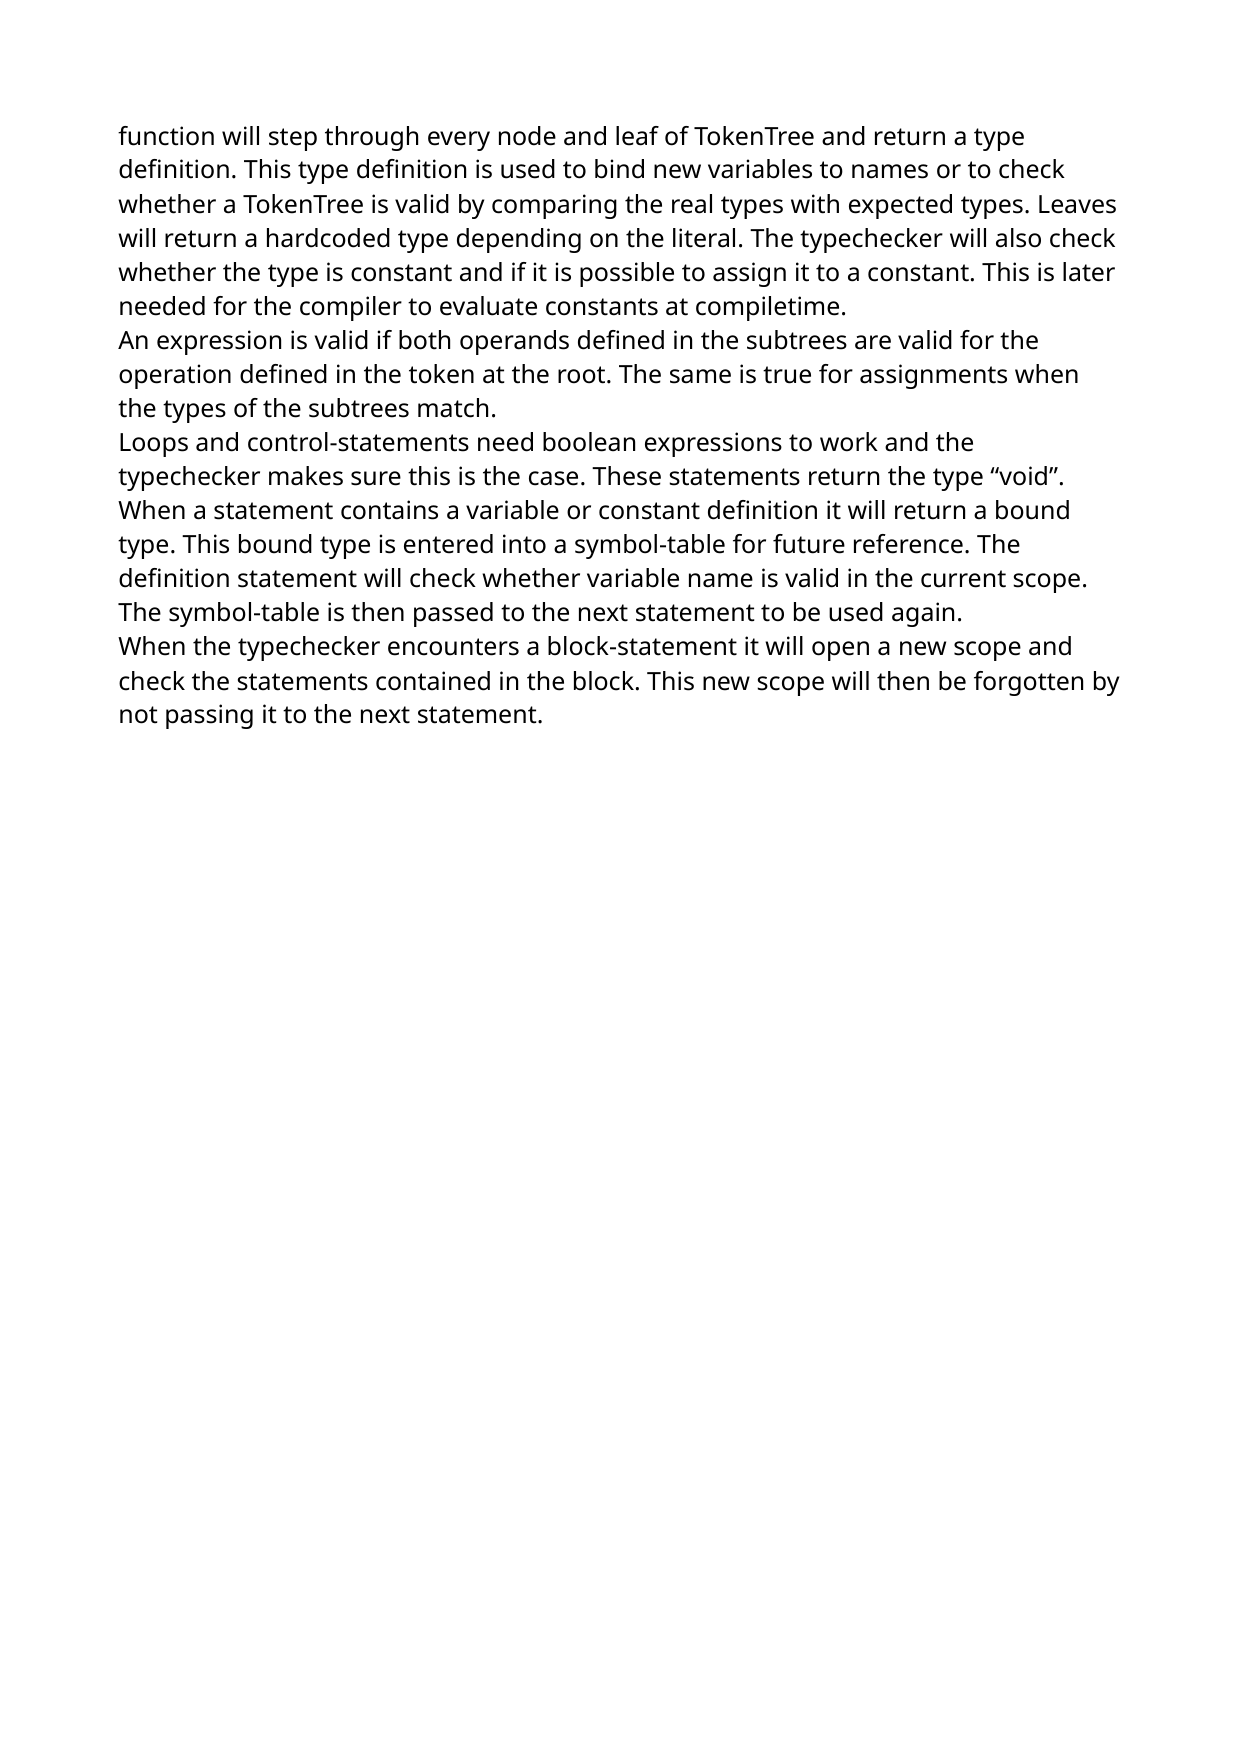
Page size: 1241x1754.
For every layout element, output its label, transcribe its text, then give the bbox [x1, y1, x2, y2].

text An expression is valid if both operands defined in the subtrees are valid for the operation defined in the token at the root. The same is true for assignments when the types of the subtrees match. [118, 322, 1122, 425]
text When the typechecker encounters a block-statement it will open a new scope and check the statements contained in the block. This new scope will then be forgotten by not passing it to the next statement. [118, 629, 1122, 731]
text When a statement contains a variable or constant definition it will return a bound type. This bound type is entered into a symbol-table for future reference. The definition statement will check whether variable name is valid in the current scope. The symbol-table is then passed to the next statement to be used again. [118, 493, 1122, 629]
text Loops and control-statements need boolean expressions to work and the typechecker makes sure this is the case. These statements return the type “void”. [118, 425, 1122, 493]
text function will step through every node and leaf of TokenTree and return a type definition. This type definition is used to bind new variables to names or to check whether a TokenTree is valid by comparing the real types with expected types. Leaves will return a hardcoded type depending on the literal. The typechecker will also check whether the type is constant and if it is possible to assign it to a constant. This is later needed for the compiler to evaluate constants at compiletime. [118, 118, 1122, 322]
